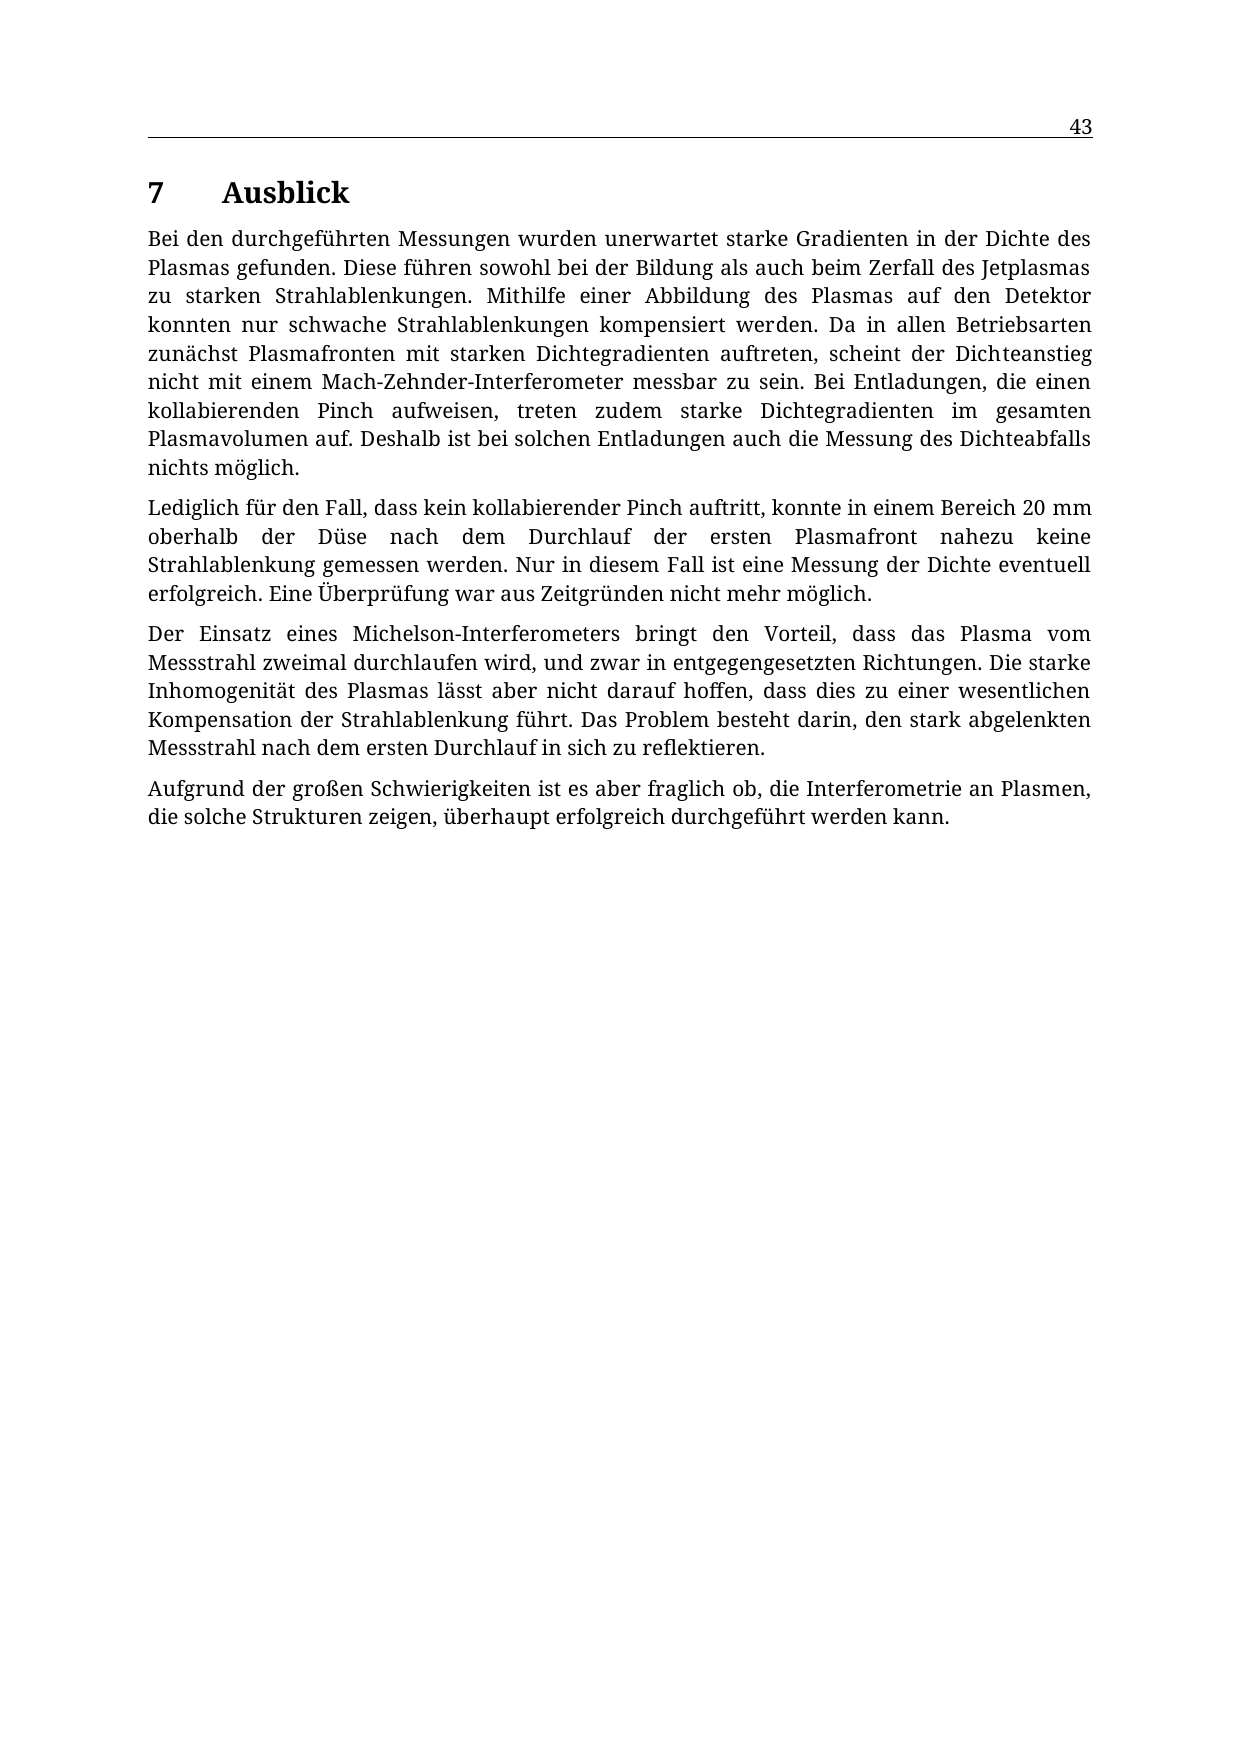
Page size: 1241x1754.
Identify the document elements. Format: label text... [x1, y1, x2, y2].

text Lediglich für den Fall, dass kein kollabierender Pinch auftritt, konnte in einem Bereich 20 mm oberhalb der Düse nach dem Durchlauf der ersten Plasmafront nahezu keine Strahlablenkung gemessen werden. Nur in diesem Fall ist eine Messung der Dichte eventuell erfolgreich. Eine Überprüfung war aus Zeitgründen nicht mehr möglich. [148, 493, 1092, 607]
text Bei den durchgeführten Messungen wurden unerwartet starke Gradienten in der Dichte des Plasmas gefunden. Diese führen sowohl bei der Bildung als auch beim Zerfall des Jetplasmas zu starken Strahlablenkungen. Mit­hilfe einer Abbildung des Plasmas auf den Detektor konnten nur schwache Strahlablenkungen kompensiert wer­den. Da in allen Betriebsarten zunächst Plasmafronten mit starken Dichtegradienten auftreten, scheint der Dich­teanstieg nicht mit einem Mach-Zehnder-Interferometer messbar zu sein. Bei Entladungen, die einen kolla­bie­ren­den Pinch aufweisen, treten zudem starke Dichtegradienten im gesamten Plasmavolumen auf. Deshalb ist bei solchen Entladungen auch die Messung des Dichteabfalls nichts möglich. [148, 224, 1092, 481]
text Der Einsatz eines Michelson-Interferometers bringt den Vorteil, dass das Plasma vom Messstrahl zweimal durch­laufen wird, und zwar in entgegengesetzten Richtungen. Die starke Inhomogenität des Plasmas lässt aber nicht darauf hoffen, dass dies zu einer wesentlichen Kompensation der Strahlablenkung führt. Das Problem besteht darin, den stark abgelenkten Messstrahl nach dem ersten Durchlauf in sich zu reflektieren. [148, 619, 1092, 762]
subtitle Ausblick [148, 173, 1092, 212]
text Aufgrund der großen Schwierigkeiten ist es aber fraglich ob, die Interferometrie an Plasmen, die solche Struk­turen zeigen, überhaupt erfolgreich durchgeführt werden kann. [148, 774, 1092, 831]
